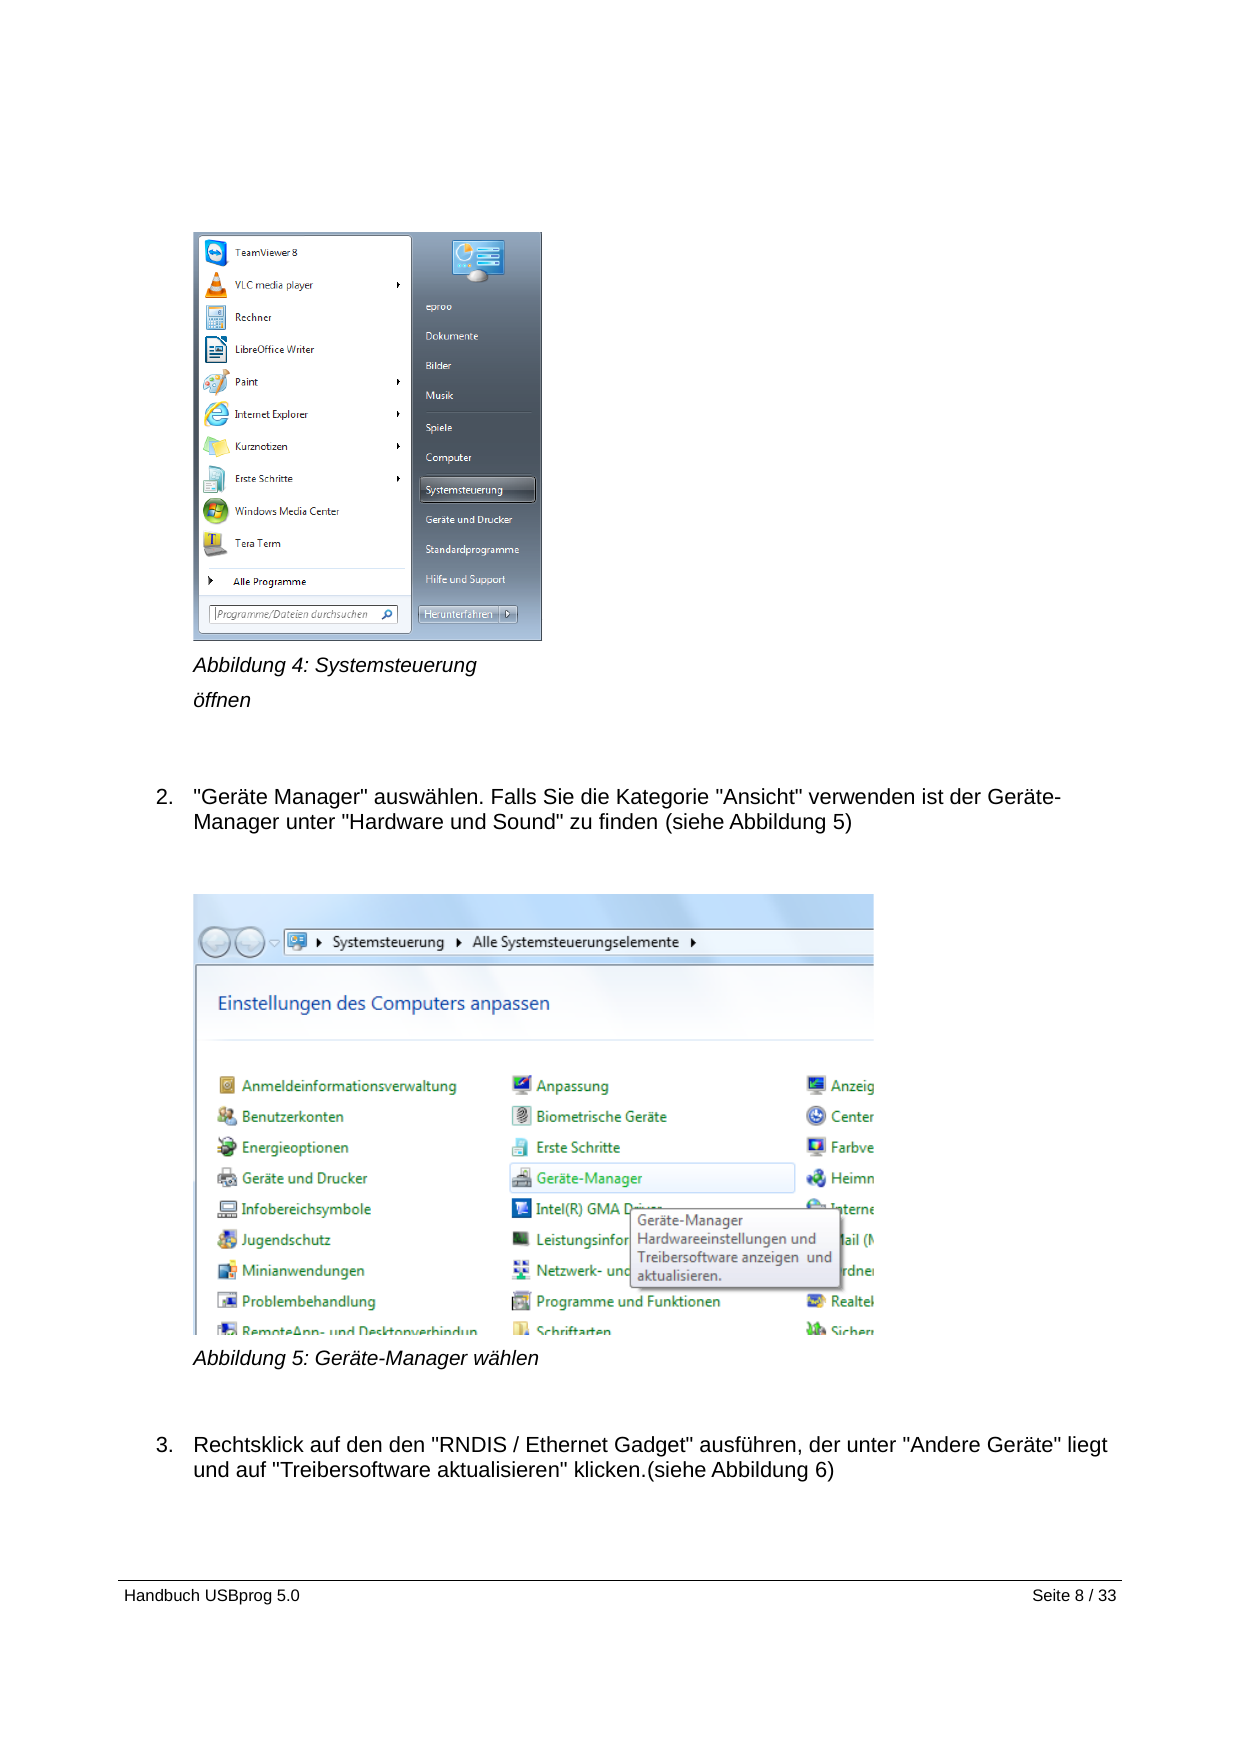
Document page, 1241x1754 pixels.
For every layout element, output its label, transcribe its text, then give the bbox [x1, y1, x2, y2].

list Abbildung 4: Systemsteuerung öffnen [193, 641, 542, 712]
picture [193, 232, 543, 641]
list Abbildung 5: Geräte-Manager wählen [193, 1335, 874, 1370]
list [156, 173, 1122, 771]
list "Geräte Manager" auswählen. Falls Sie die Kategorie "Ansicht" verwenden ist der Geräte-Manager unter "Hardware und Sound" zu finden (siehe Abbildung 5) [156, 784, 1122, 1419]
list Rechtsklick auf den den "RNDIS / Ethernet Gadget" ausführen, der unter "Andere Geräte" liegt und auf "Treibersoftware aktualisieren" klicken.(siehe Abbildung 6) [156, 1432, 1122, 1507]
picture [193, 894, 874, 1335]
